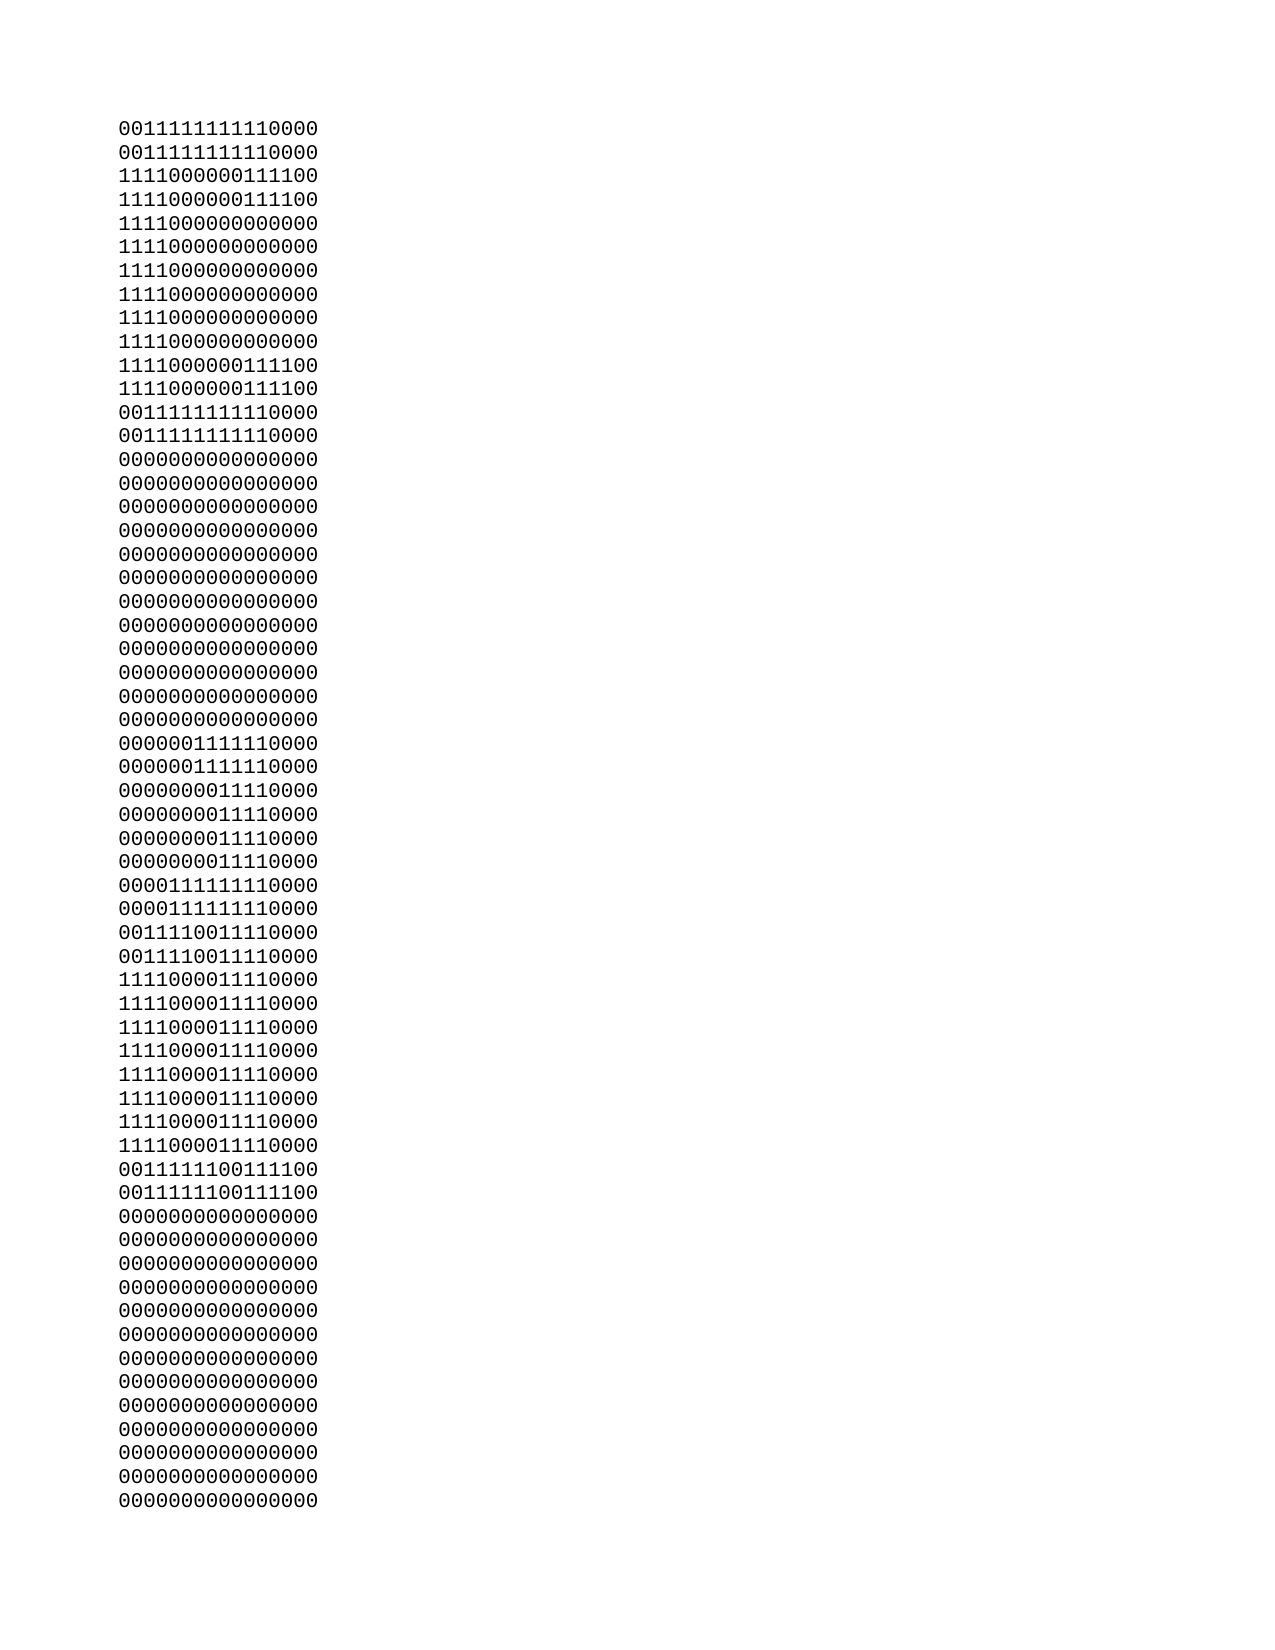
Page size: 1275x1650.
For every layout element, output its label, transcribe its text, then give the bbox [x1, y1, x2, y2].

text 0011111111110000 [118, 426, 1157, 449]
text 0000000000000000 [118, 591, 1157, 615]
text 0000000000000000 [118, 686, 1157, 709]
text 1111000000000000 [118, 307, 1157, 331]
text 0000000000000000 [118, 1371, 1157, 1395]
text 1111000000111100 [118, 354, 1157, 378]
text 0011111111110000 [118, 402, 1157, 426]
text 0000000000000000 [118, 662, 1157, 686]
text 0000111111110000 [118, 875, 1157, 898]
text 0000000000000000 [118, 1206, 1157, 1229]
text 1111000011110000 [118, 1064, 1157, 1088]
text 1111000000111100 [118, 378, 1157, 402]
text 1111000011110000 [118, 1088, 1157, 1111]
text 1111000000111100 [118, 189, 1157, 213]
text 0000000000000000 [118, 473, 1157, 496]
text 0000000011110000 [118, 827, 1157, 851]
text 0011111100111100 [118, 1158, 1157, 1182]
text 1111000011110000 [118, 1040, 1157, 1064]
text 0000000000000000 [118, 615, 1157, 638]
text 0011111100111100 [118, 1182, 1157, 1206]
text 0000000000000000 [118, 1489, 1157, 1513]
text 0011110011110000 [118, 922, 1157, 946]
text 1111000000000000 [118, 236, 1157, 260]
text 1111000000000000 [118, 331, 1157, 354]
text 0000000000000000 [118, 1324, 1157, 1348]
text 1111000000000000 [118, 284, 1157, 307]
text 0000000000000000 [118, 520, 1157, 544]
text 1111000011110000 [118, 993, 1157, 1017]
text 1111000011110000 [118, 1017, 1157, 1040]
text 1111000011110000 [118, 969, 1157, 993]
text 0000000000000000 [118, 1253, 1157, 1277]
text 0011110011110000 [118, 946, 1157, 969]
text 0000000000000000 [118, 1442, 1157, 1466]
text 0000000011110000 [118, 851, 1157, 875]
text 0000000011110000 [118, 780, 1157, 804]
text 0000111111110000 [118, 898, 1157, 922]
text 1111000011110000 [118, 1135, 1157, 1158]
text 0000000000000000 [118, 1466, 1157, 1489]
text 1111000011110000 [118, 1111, 1157, 1135]
text 1111000000111100 [118, 165, 1157, 189]
text 0000000000000000 [118, 1419, 1157, 1442]
text 0000001111110000 [118, 733, 1157, 757]
text 0000001111110000 [118, 757, 1157, 780]
text 0000000000000000 [118, 1229, 1157, 1253]
text 0000000011110000 [118, 804, 1157, 827]
text 0000000000000000 [118, 544, 1157, 567]
text 0000000000000000 [118, 1395, 1157, 1419]
text 0000000000000000 [118, 709, 1157, 733]
text 0000000000000000 [118, 1300, 1157, 1324]
text 1111000000000000 [118, 260, 1157, 284]
text 0000000000000000 [118, 567, 1157, 591]
text 1111000000000000 [118, 213, 1157, 236]
text 0000000000000000 [118, 638, 1157, 662]
text 0000000000000000 [118, 1348, 1157, 1371]
text 0011111111110000 [118, 142, 1157, 165]
text 0000000000000000 [118, 1277, 1157, 1300]
text 0000000000000000 [118, 496, 1157, 520]
text 0000000000000000 [118, 449, 1157, 473]
text 0011111111110000 [118, 118, 1157, 142]
